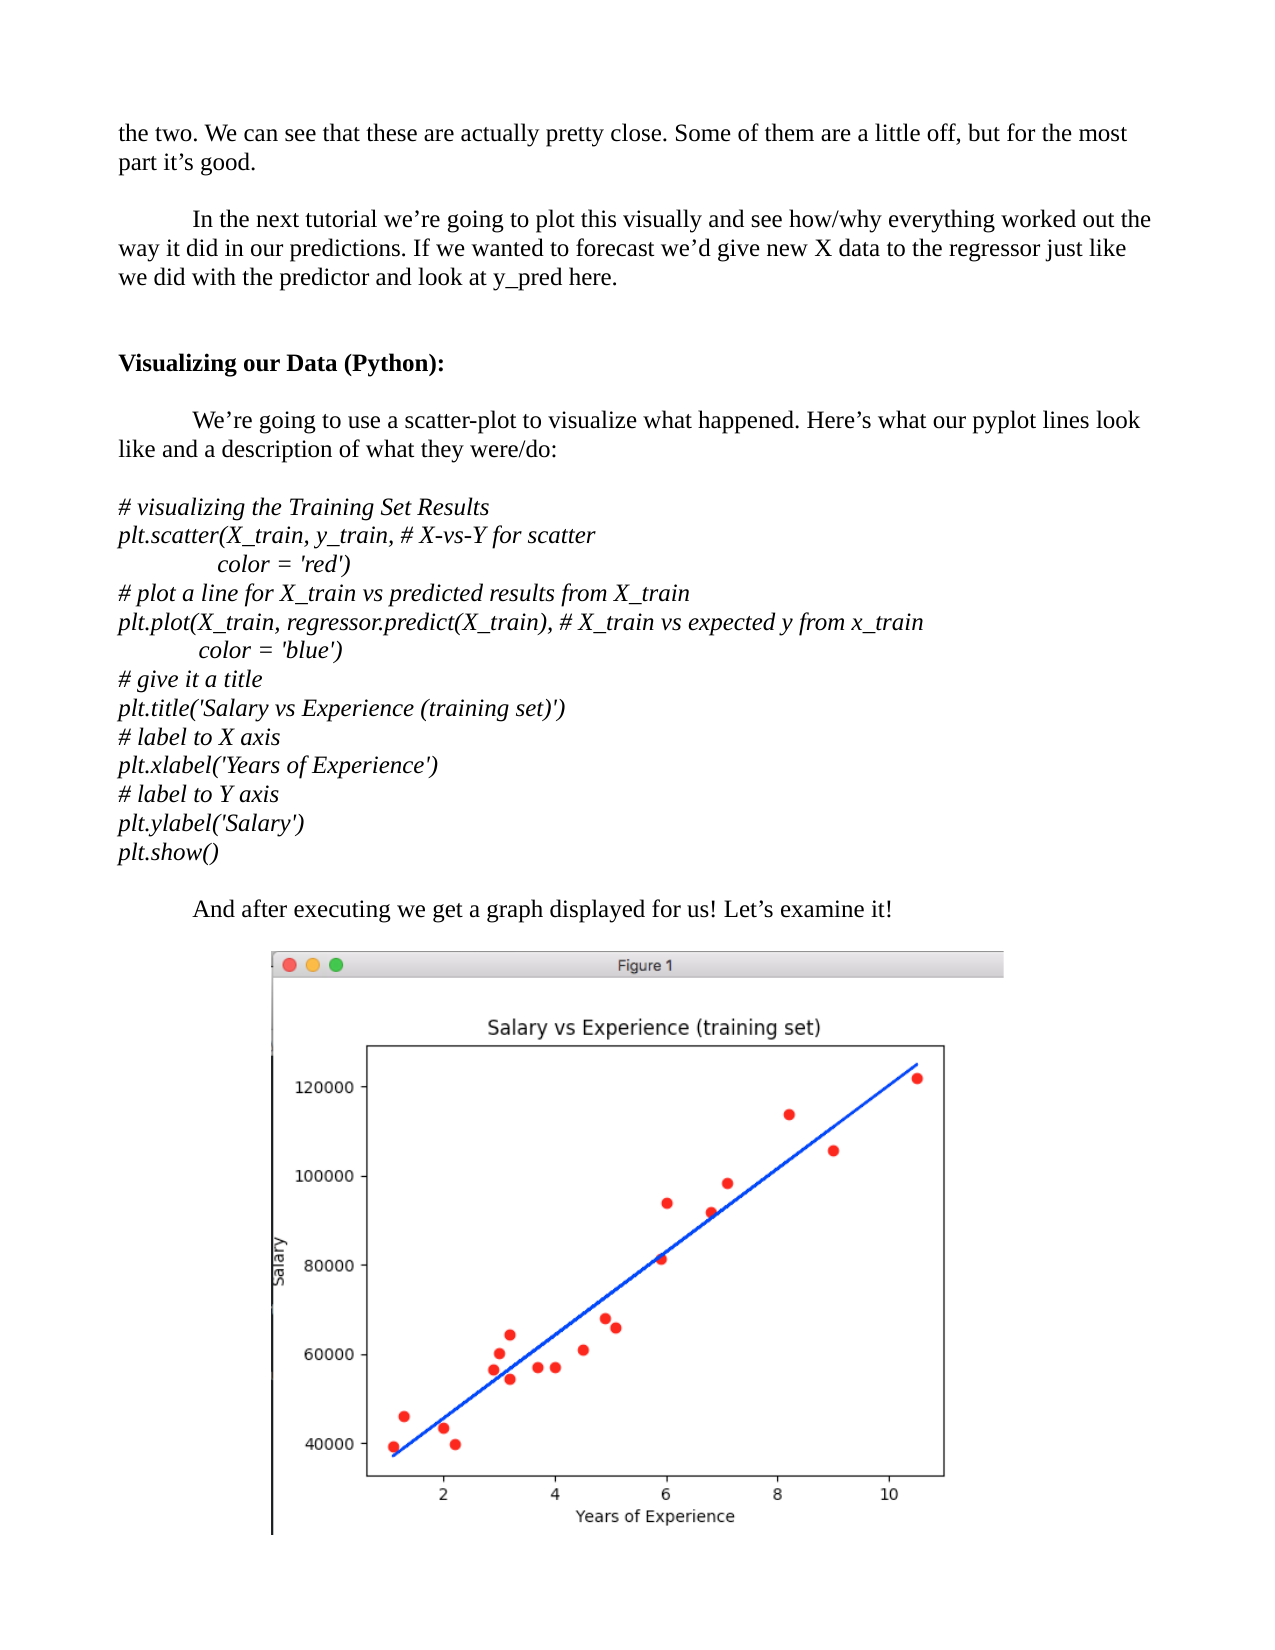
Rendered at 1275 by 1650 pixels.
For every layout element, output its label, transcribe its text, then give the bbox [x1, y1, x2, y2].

text plt.ylabel('Salary') [118, 808, 1157, 837]
text the two. We can see that these are actually pretty close. Some of them are a little off, but for the most part it’s good. [118, 118, 1157, 176]
text And after executing we get a graph displayed for us! Let’s examine it! [118, 894, 1157, 923]
text color = 'red') [118, 549, 1157, 578]
text # label to Y axis [118, 779, 1157, 808]
text plt.scatter(X_train, y_train, # X-vs-Y for scatter [118, 521, 1157, 549]
text plt.title('Salary vs Experience (training set)') [118, 693, 1157, 722]
text color = 'blue') [118, 636, 1157, 664]
text plt.plot(X_train, regressor.predict(X_train), # X_train vs expected y from x_train [118, 607, 1157, 636]
text # visualizing the Training Set Results [118, 492, 1157, 521]
text # give it a title [118, 664, 1157, 693]
text # label to X axis [118, 722, 1157, 751]
text plt.show() [118, 837, 1157, 866]
text Visualizing our Data (Python): [118, 348, 1157, 377]
text We’re going to use a scatter-plot to visualize what happened. Here’s what our pyplot lines look like and a description of what they were/do: [118, 406, 1157, 463]
text In the next tutorial we’re going to plot this visually and see how/why everything worked out the way it did in our predictions. If we wanted to forecast we’d give new X data to the regressor just like we did with the predictor and look at y_pred here. [118, 204, 1157, 291]
text plt.xlabel('Years of Experience') [118, 751, 1157, 779]
text # plot a line for X_train vs predicted results from X_train [118, 578, 1157, 607]
picture [271, 951, 1004, 1535]
